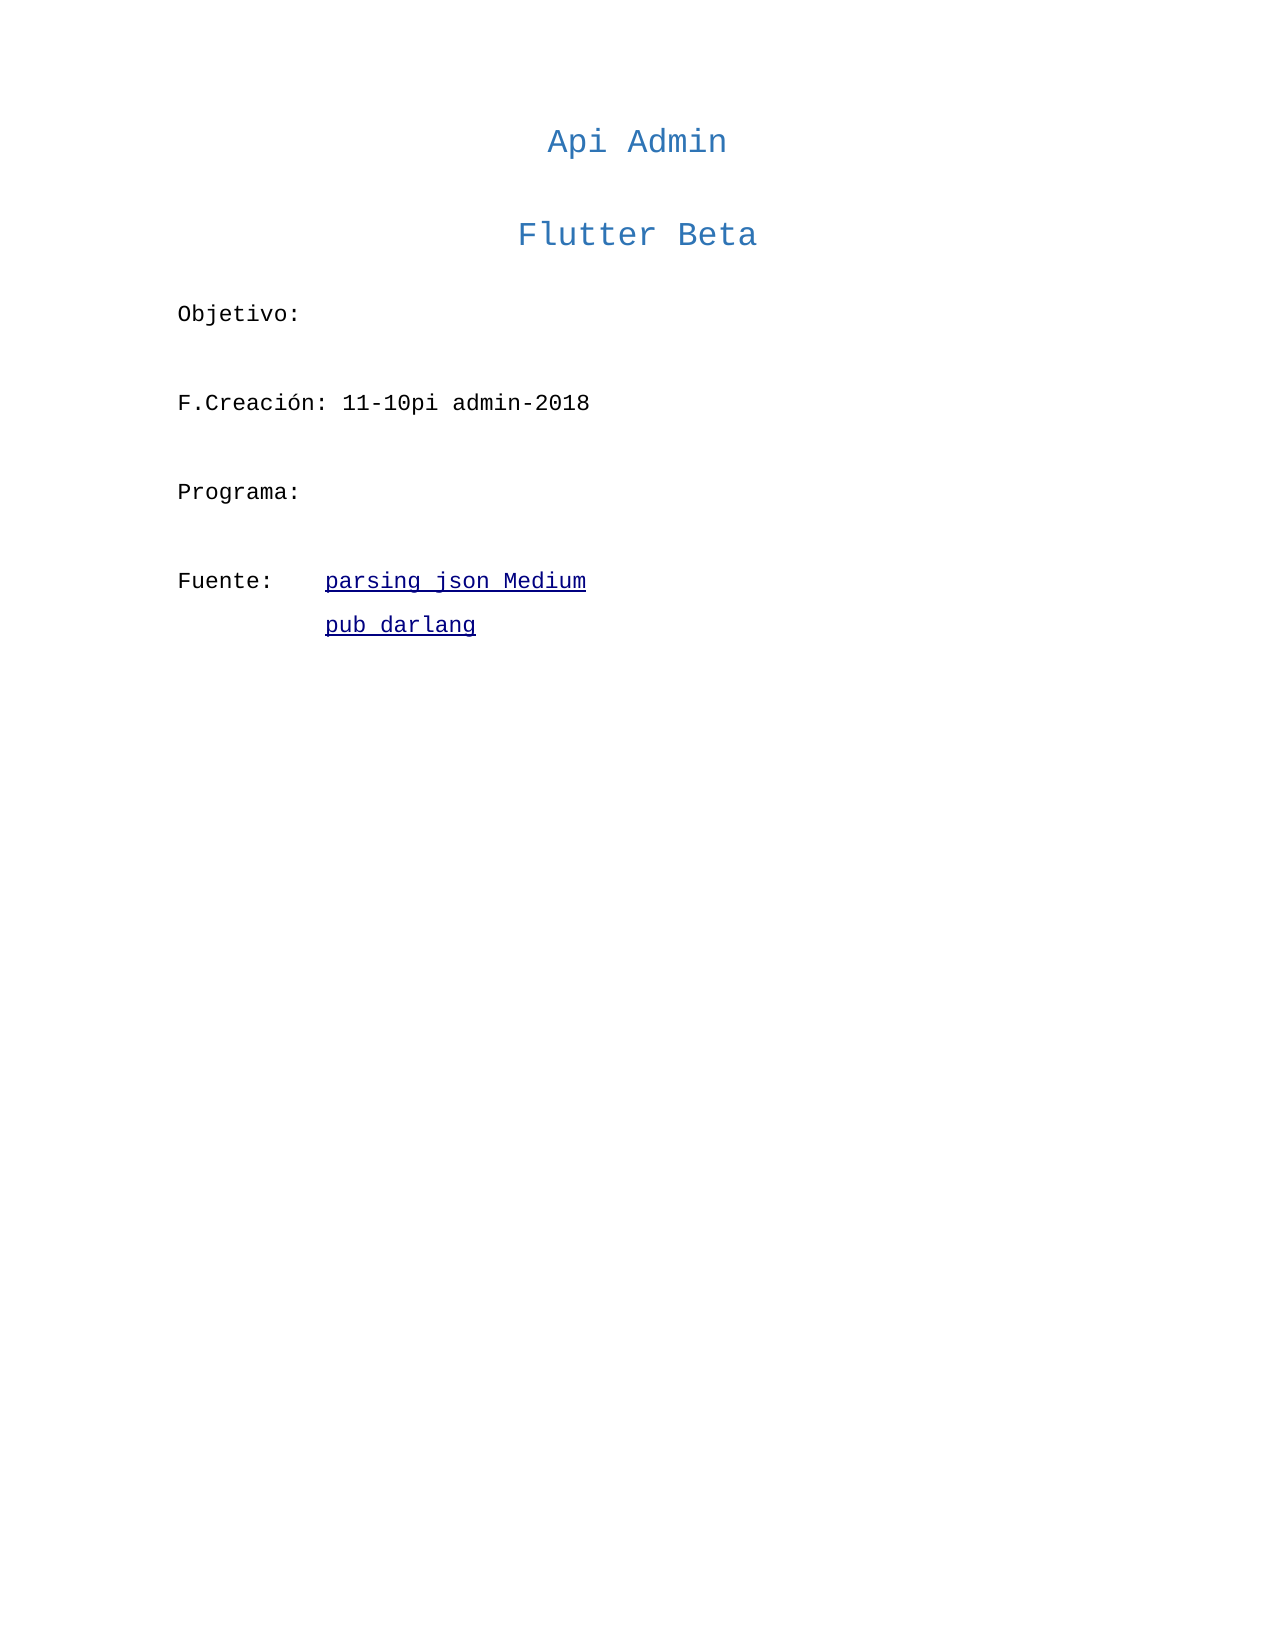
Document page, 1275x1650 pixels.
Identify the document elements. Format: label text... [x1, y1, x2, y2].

text Fuente: parsing json Medium [177, 569, 1098, 595]
subtitle Api Admin [177, 125, 1098, 163]
text Objetivo: [177, 303, 1098, 329]
text pub darlang [177, 613, 1098, 639]
text F.Creación: 11-10pi admin-2018 [177, 391, 1098, 417]
text Programa: [177, 480, 1098, 506]
subtitle Flutter Beta [177, 218, 1098, 256]
